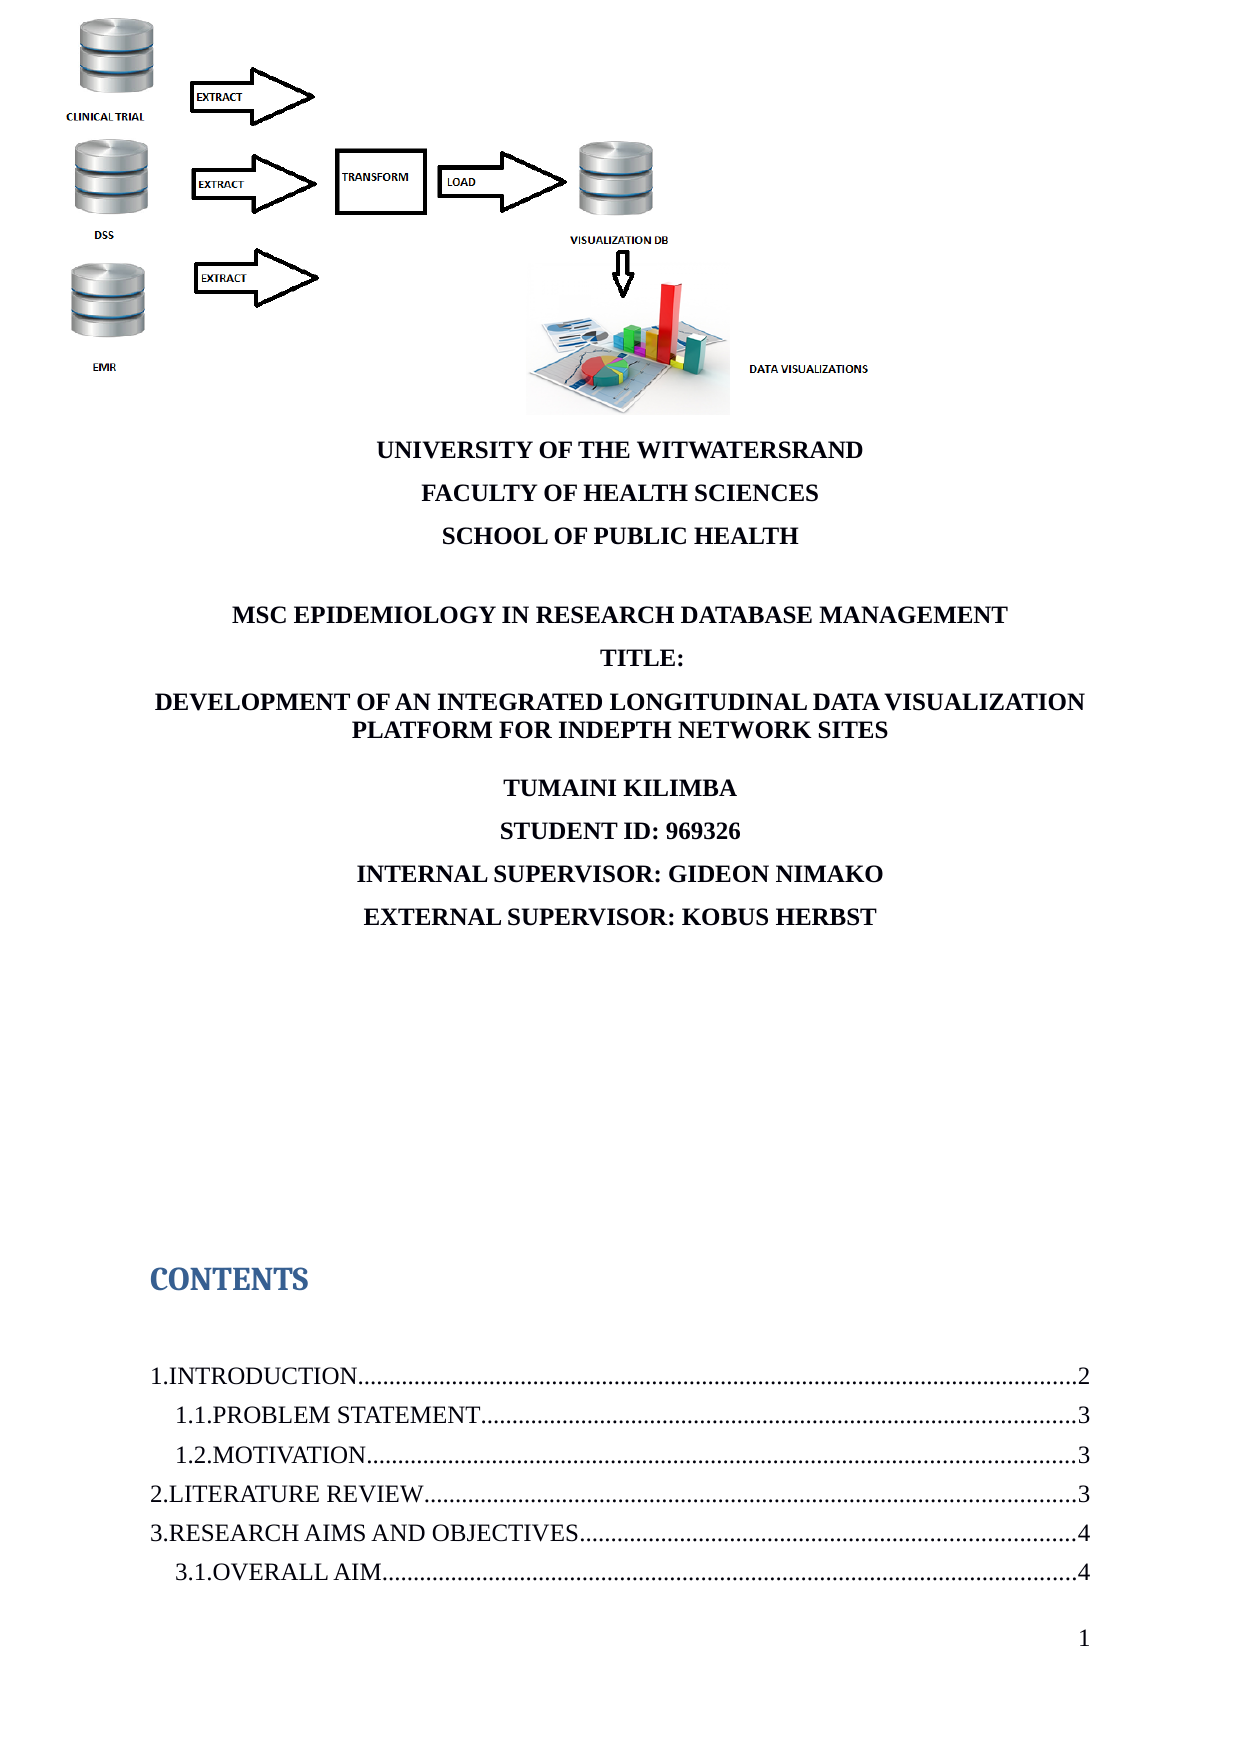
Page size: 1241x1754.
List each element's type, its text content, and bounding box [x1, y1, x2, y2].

text EXTERNAL SUPERVISOR: KOBUS HERBST [150, 902, 1090, 931]
text FACULTY OF HEALTH SCIENCES [150, 478, 1090, 507]
text TUMAINI KILIMBA [150, 773, 1090, 802]
text MSC EPIDEMIOLOGY IN RESEARCH DATABASE MANAGEMENT [150, 600, 1090, 629]
text STUDENT ID: 969326 [150, 816, 1090, 845]
text TITLE: [525, 643, 1090, 672]
text UNIVERSITY OF THE WITWATERSRAND [150, 236, 1090, 464]
text 1.INTRODUCTION 2 [150, 1361, 1090, 1390]
picture [0, 0, 941, 435]
text 2.LITERATURE REVIEW 3 [150, 1479, 1090, 1508]
text SCHOOL OF PUBLIC HEALTH [150, 521, 1090, 550]
text 1.2.MOTIVATION 3 [175, 1440, 1090, 1468]
text 3.1.OVERALL AIM 4 [175, 1557, 1090, 1586]
text INTERNAL SUPERVISOR: GIDEON NIMAKO [150, 859, 1090, 888]
text 3.RESEARCH AIMS AND OBJECTIVES 4 [150, 1518, 1090, 1547]
text DEVELOPMENT OF AN INTEGRATED LONGITUDINAL DATA VISUALIZATION PLATFORM FOR INDEPTH NETWORK SITES [150, 687, 1090, 744]
text 1.1.PROBLEM STATEMENT 3 [175, 1401, 1090, 1429]
subtitle CONTENTS [150, 1260, 1090, 1298]
